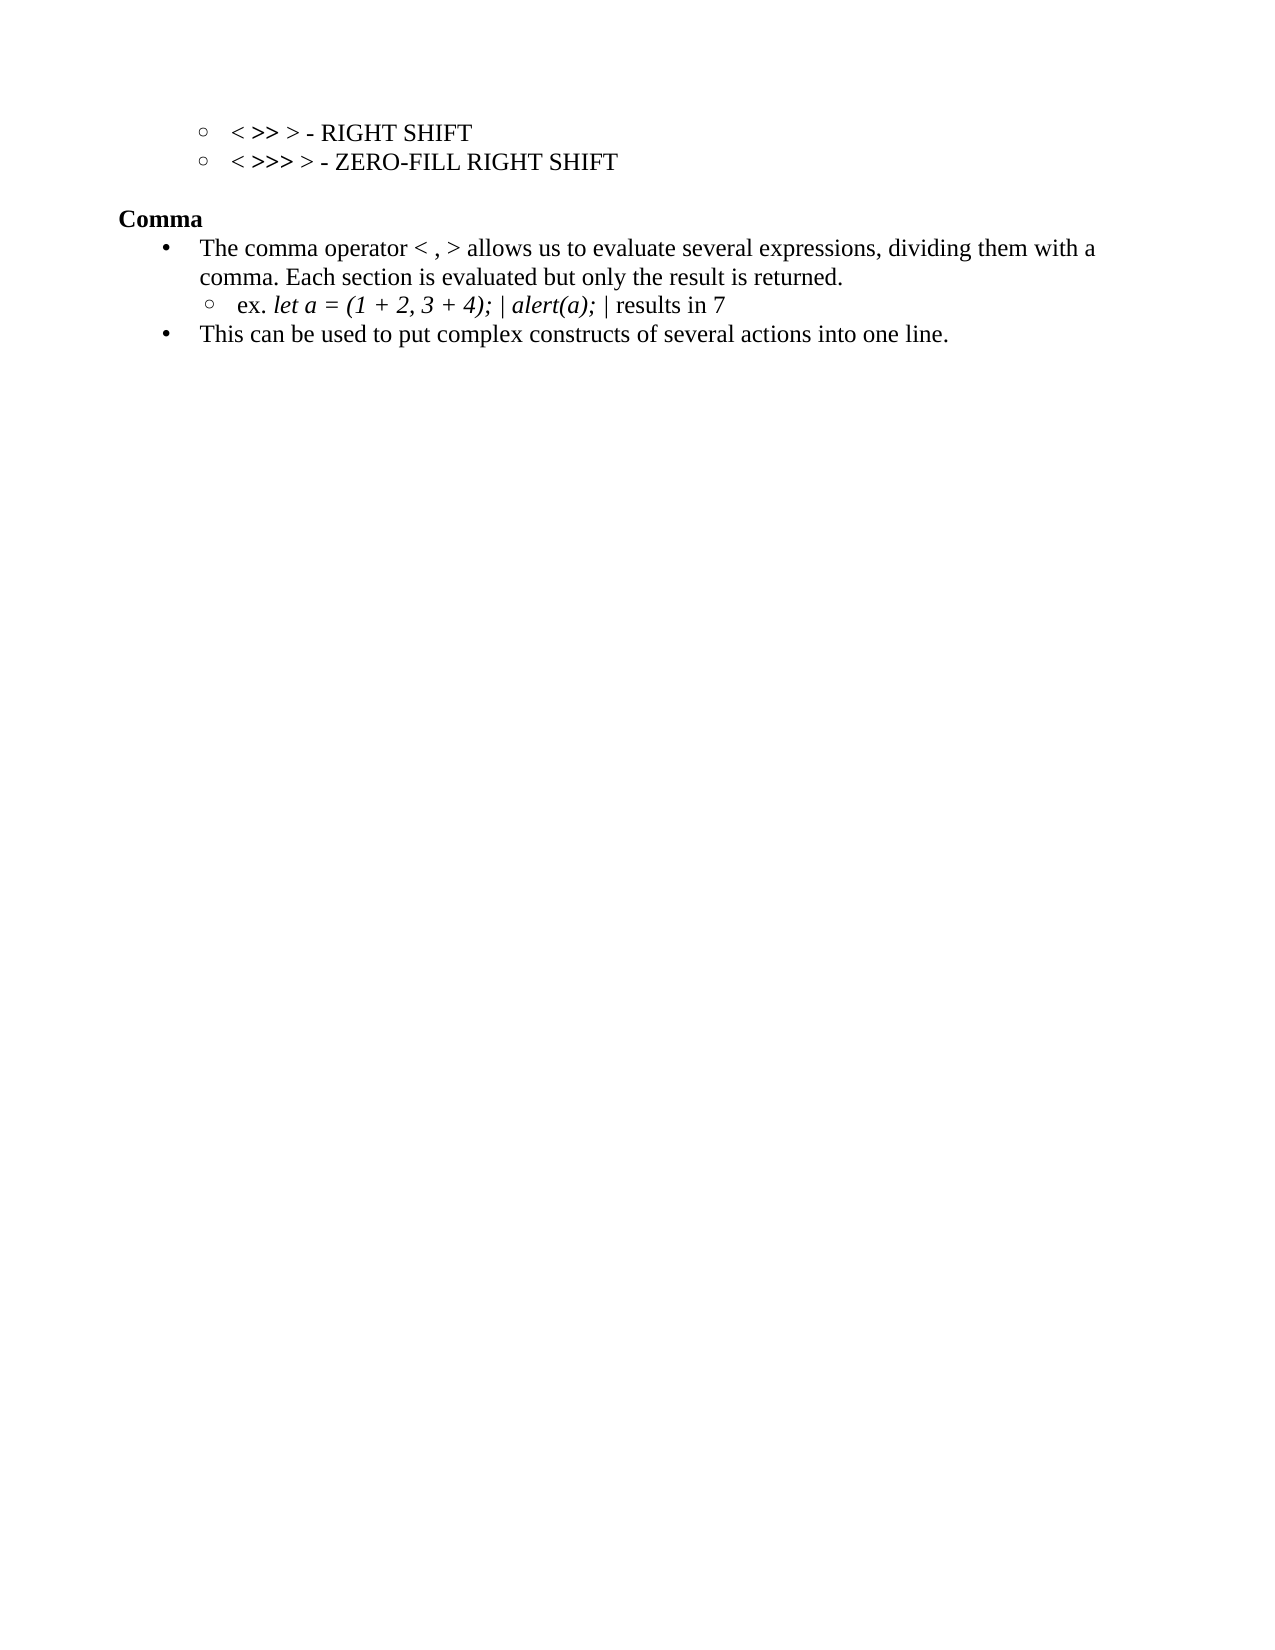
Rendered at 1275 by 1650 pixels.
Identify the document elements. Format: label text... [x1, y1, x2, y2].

text Comma [118, 204, 1157, 233]
list The comma operator < , > allows us to evaluate several expressions, dividing them with a comma. Each section is evaluated but only the result is returned. [162, 233, 1157, 291]
list This can be used to put complex constructs of several actions into one line. [162, 319, 1157, 348]
list ex. let a = (1 + 2, 3 + 4); | alert(a); | results in 7 [199, 291, 1157, 319]
list < >>> > - ZERO-FILL RIGHT SHIFT [193, 147, 1157, 176]
list < >> > - RIGHT SHIFT [193, 118, 1157, 147]
